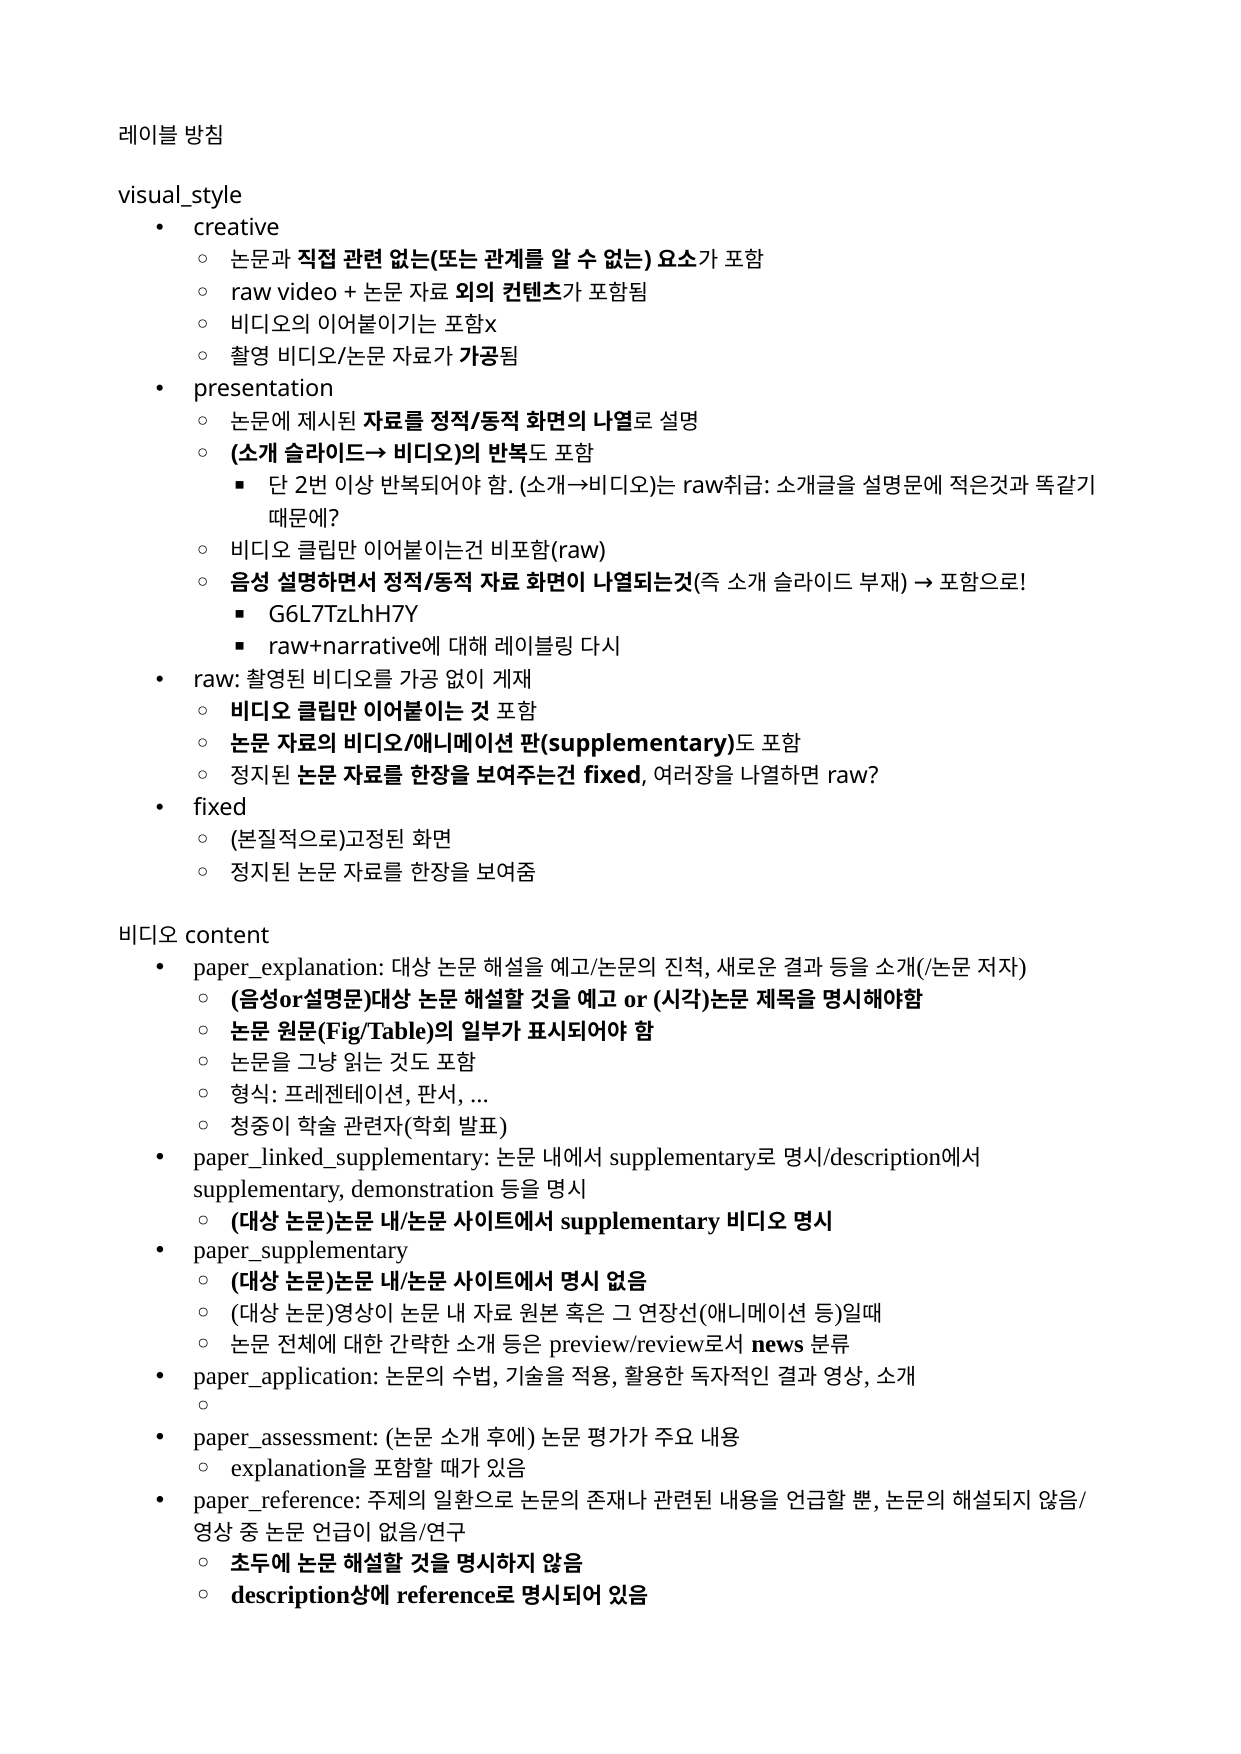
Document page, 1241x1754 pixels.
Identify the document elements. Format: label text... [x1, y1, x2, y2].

list 비디오 클립만 이어붙이는건 비포함(raw) [193, 533, 1122, 565]
list (음성or설명문)대상 논문 해설할 것을 예고 or (시각)논문 제목을 명시해야함 [193, 982, 1122, 1014]
list explanation을 포함할 때가 있음 [193, 1451, 1122, 1483]
list paper_explanation: 대상 논문 해설을 예고/논문의 진척, 새로운 결과 등을 소개(/논문 저자) [156, 950, 1122, 982]
list (대상 논문)영상이 논문 내 자료 원본 혹은 그 연장선(애니메이션 등)일때 [193, 1296, 1122, 1327]
text visual_style [118, 178, 1122, 211]
list 비디오 클립만 이어붙이는 것 포함 [193, 694, 1122, 726]
list 청중이 학술 관련자(학회 발표) [193, 1109, 1122, 1140]
list description상에 reference로 명시되어 있음 [193, 1578, 1122, 1609]
list (소개 슬라이드→ 비디오)의 반복도 포함 [193, 436, 1122, 468]
list G6L7TzLhH7Y [231, 597, 1122, 629]
list paper_reference: 주제의 일환으로 논문의 존재나 관련된 내용을 언급할 뿐, 논문의 해설되지 않음/영상 중 논문 언급이 없음/연구 [156, 1483, 1122, 1546]
text 비디오 content [118, 918, 1122, 950]
list 논문에 제시된 자료를 정적/동적 화면의 나열로 설명 [193, 404, 1122, 436]
list 초두에 논문 해설할 것을 명시하지 않음 [193, 1546, 1122, 1578]
list creative [156, 211, 1122, 242]
list 논문과 직접 관련 없는(또는 관계를 알 수 없는) 요소가 포함 [193, 242, 1122, 275]
list 단 2번 이상 반복되어야 함. (소개→비디오)는 raw취급: 소개글을 설명문에 적은것과 똑같기 때문에? [231, 468, 1122, 533]
list (본질적으로)고정된 화면 [193, 822, 1122, 854]
list 정지된 논문 자료를 한장을 보여줌 [193, 854, 1122, 886]
list 비디오의 이어붙이기는 포함x [193, 307, 1122, 339]
list 정지된 논문 자료를 한장을 보여주는건 fixed, 여러장을 나열하면 raw? [193, 758, 1122, 790]
list presentation [156, 372, 1122, 404]
list 음성 설명하면서 정적/동적 자료 화면이 나열되는것(즉 소개 슬라이드 부재) → 포함으로! [193, 565, 1122, 597]
list fixed [156, 790, 1122, 822]
list raw+narrative에 대해 레이블링 다시 [231, 629, 1122, 662]
list paper_application: 논문의 수법, 기술을 적용, 활용한 독자적인 결과 영상, 소개 [156, 1359, 1122, 1391]
text 레이블 방침 [118, 118, 1122, 150]
list paper_assessment: (논문 소개 후에) 논문 평가가 주요 내용 [156, 1419, 1122, 1451]
list paper_supplementary [156, 1235, 1122, 1264]
list 촬영 비디오/논문 자료가 가공됨 [193, 339, 1122, 372]
list 논문 자료의 비디오/애니메이션 판(supplementary)도 포함 [193, 726, 1122, 758]
list 논문 원문(Fig/Table)의 일부가 표시되어야 함 [193, 1014, 1122, 1045]
list raw: 촬영된 비디오를 가공 없이 게재 [156, 662, 1122, 694]
list paper_linked_supplementary: 논문 내에서 supplementary로 명시/description에서 supplementary, demonstration 등을 명시 [156, 1140, 1122, 1204]
list 논문 전체에 대한 간략한 소개 등은 preview/review로서 news 분류 [193, 1327, 1122, 1359]
list 논문을 그냥 읽는 것도 포함 [193, 1045, 1122, 1077]
list (대상 논문)논문 내/논문 사이트에서 명시 없음 [193, 1264, 1122, 1296]
list (대상 논문)논문 내/논문 사이트에서 supplementary 비디오 명시 [193, 1204, 1122, 1235]
list 형식: 프레젠테이션, 판서, ... [193, 1077, 1122, 1109]
list raw video + 논문 자료 외의 컨텐츠가 포함됨 [193, 275, 1122, 307]
